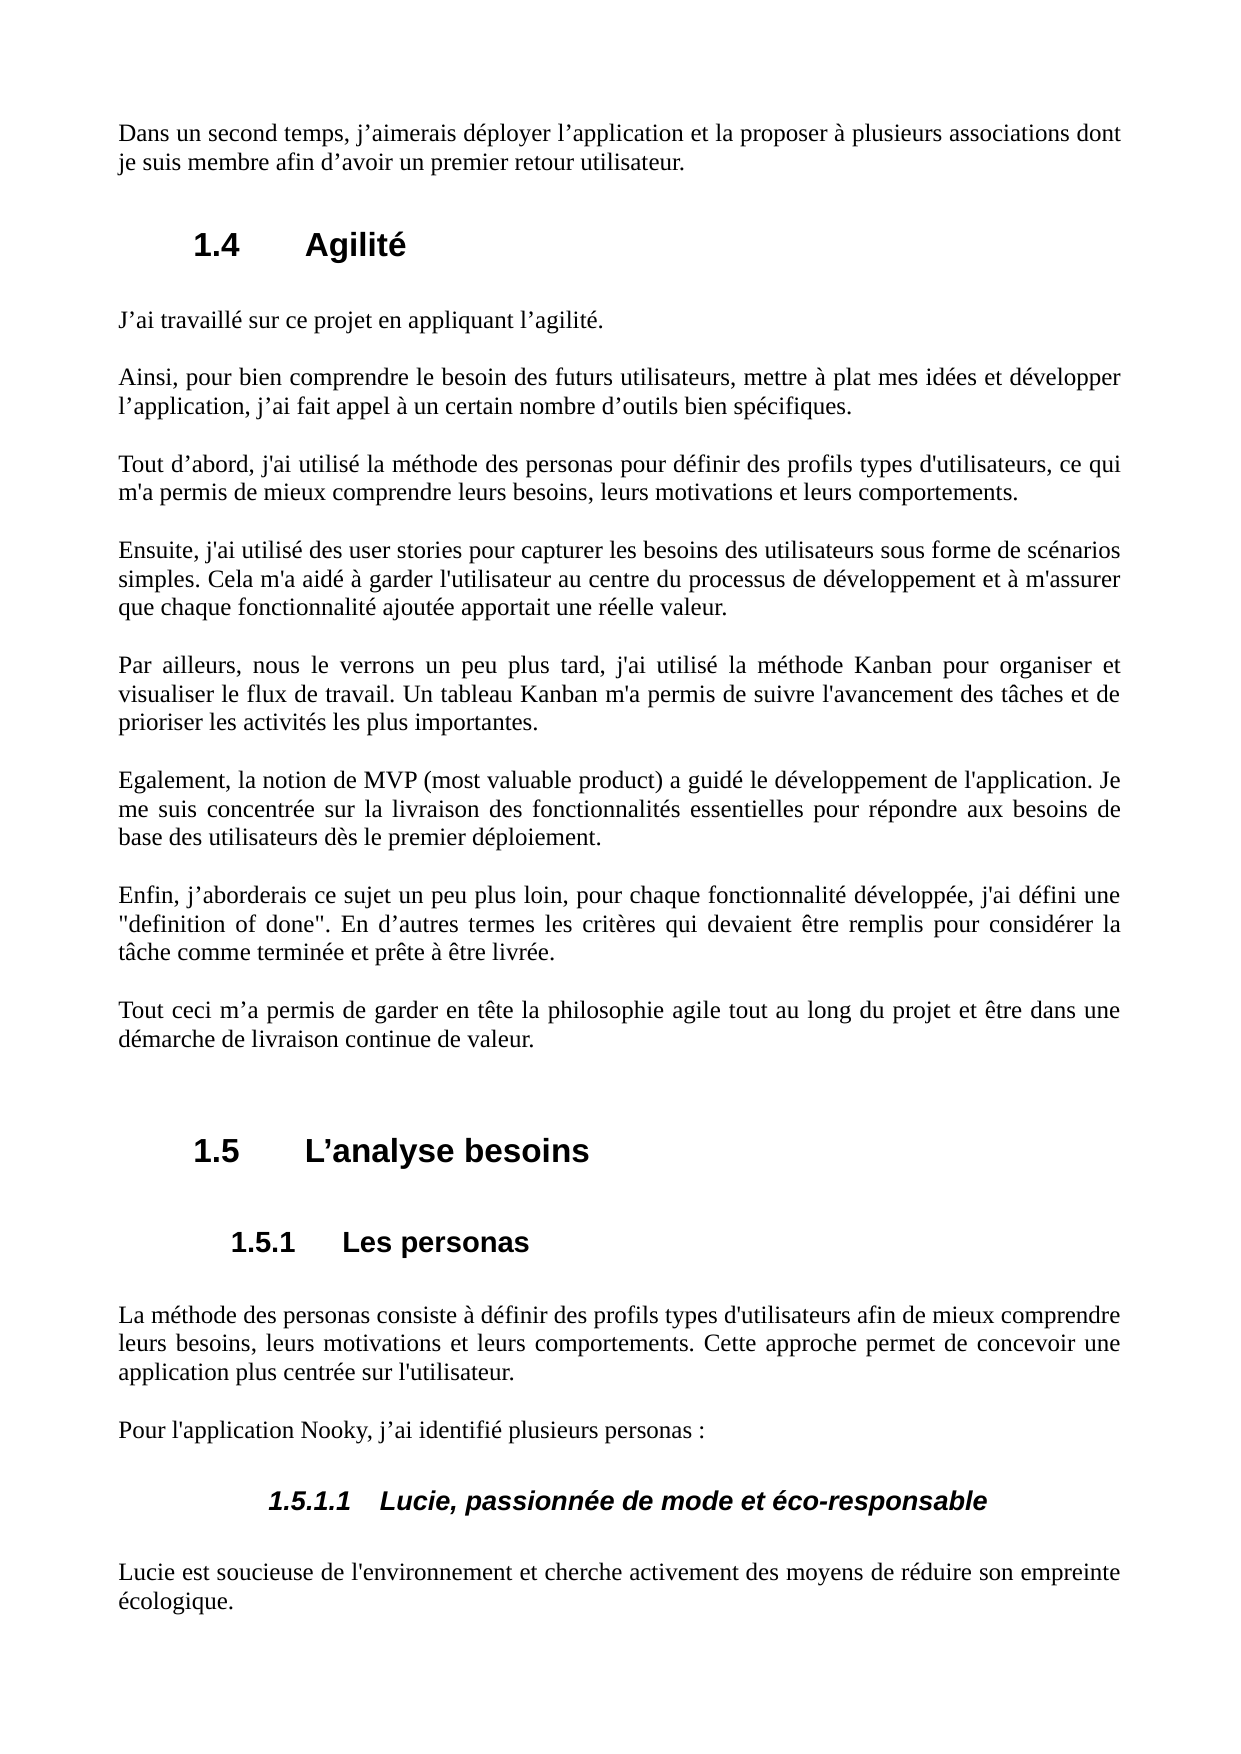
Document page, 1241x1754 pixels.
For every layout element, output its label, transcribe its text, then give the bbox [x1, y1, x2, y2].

text Egalement, la notion de MVP (most valuable product) a guidé le développement de l'application. Je me suis concentrée sur la livraison des fonctionnalités essentielles pour répondre aux besoins de base des utilisateurs dès le premier déploiement. [118, 765, 1122, 851]
subtitle L’analyse besoins [193, 1131, 1122, 1169]
text J’ai travaillé sur ce projet en appliquant l’agilité. [118, 305, 1122, 334]
text Par ailleurs, nous le verrons un peu plus tard, j'ai utilisé la méthode Kanban pour organiser et visualiser le flux de travail. Un tableau Kanban m'a permis de suivre l'avancement des tâches et de prioriser les activités les plus importantes. [118, 650, 1122, 736]
text Ainsi, pour bien comprendre le besoin des futurs utilisateurs, mettre à plat mes idées et développer l’application, j’ai fait appel à un certain nombre d’outils bien spécifiques. [118, 362, 1122, 420]
text La méthode des personas consiste à définir des profils types d'utilisateurs afin de mieux comprendre leurs besoins, leurs motivations et leurs comportements. Cette approche permet de concevoir une application plus centrée sur l'utilisateur. [118, 1300, 1122, 1386]
text Pour l'application Nooky, j’ai identifié plusieurs personas : [118, 1415, 1122, 1443]
text Enfin, j’aborderais ce sujet un peu plus loin, pour chaque fonctionnalité développée, j'ai défini une "definition of done". En d’autres termes les critères qui devaient être remplis pour considérer la tâche comme terminée et prête à être livrée. [118, 880, 1122, 966]
subtitle Agilité [193, 225, 1122, 264]
text Dans un second temps, j’aimerais déployer l’application et la proposer à plusieurs associations dont je suis membre afin d’avoir un premier retour utilisateur. [118, 118, 1122, 176]
subtitle Lucie, passionnée de mode et éco-responsable [268, 1485, 1122, 1516]
text Tout d’abord, j'ai utilisé la méthode des personas pour définir des profils types d'utilisateurs, ce qui m'a permis de mieux comprendre leurs besoins, leurs motivations et leurs comportements. [118, 449, 1122, 506]
subtitle Les personas [231, 1225, 1122, 1258]
text Tout ceci m’a permis de garder en tête la philosophie agile tout au long du projet et être dans une démarche de livraison continue de valeur. [118, 995, 1122, 1052]
text Lucie est soucieuse de l'environnement et cherche activement des moyens de réduire son empreinte écologique. [118, 1557, 1122, 1615]
text Ensuite, j'ai utilisé des user stories pour capturer les besoins des utilisateurs sous forme de scénarios simples. Cela m'a aidé à garder l'utilisateur au centre du processus de développement et à m'assurer que chaque fonctionnalité ajoutée apportait une réelle valeur. [118, 535, 1122, 621]
